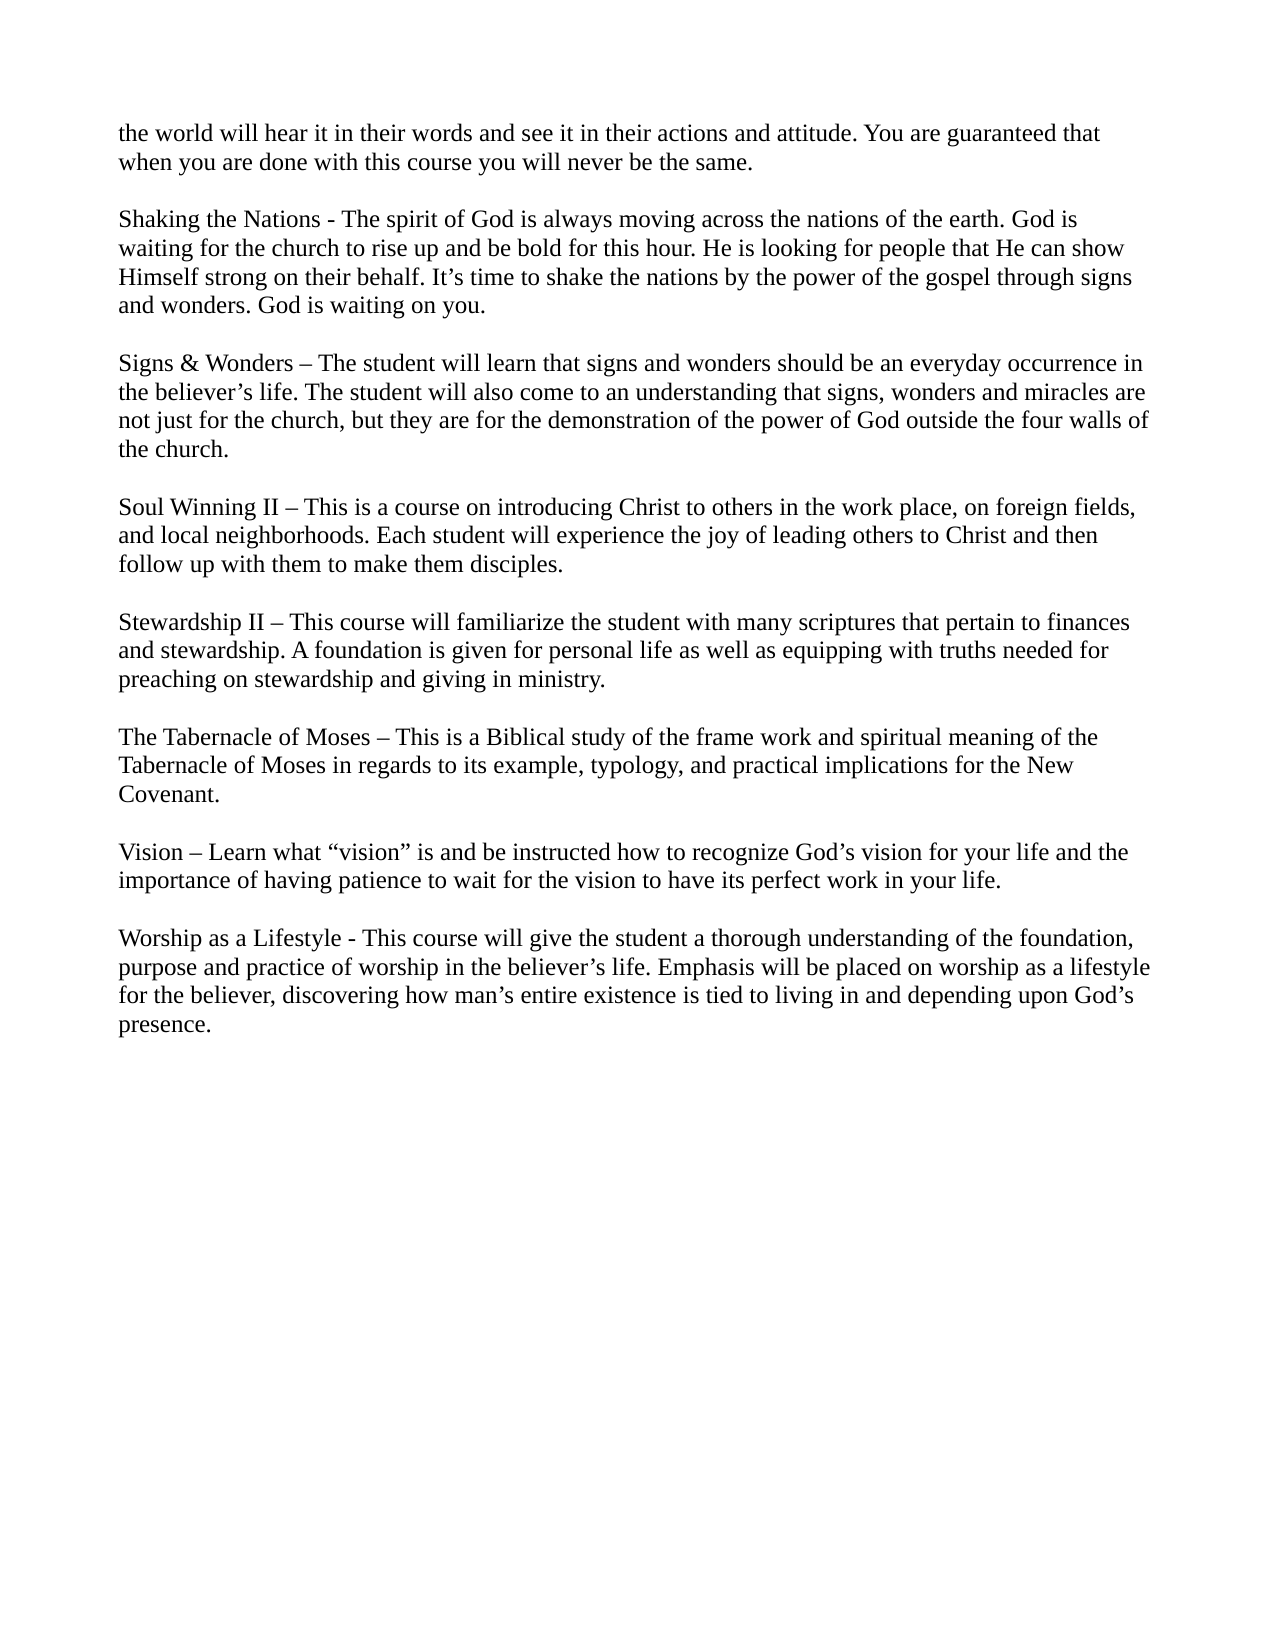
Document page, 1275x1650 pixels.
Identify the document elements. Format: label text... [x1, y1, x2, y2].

text the world will hear it in their words and see it in their actions and attitude. You are guaranteed that when you are done with this course you will never be the same. [118, 118, 1157, 176]
text Worship as a Lifestyle - This course will give the student a thorough understanding of the foundation, purpose and practice of worship in the believer’s life. Emphasis will be placed on worship as a lifestyle for the believer, discovering how man’s entire existence is tied to living in and depending upon God’s presence. [118, 923, 1157, 1038]
text Stewardship II – This course will familiarize the student with many scriptures that pertain to finances and stewardship. A foundation is given for personal life as well as equipping with truths needed for preaching on stewardship and giving in ministry. [118, 607, 1157, 693]
text Shaking the Nations - The spirit of God is always moving across the nations of the earth. God is waiting for the church to rise up and be bold for this hour. He is looking for people that He can show Himself strong on their behalf. It’s time to shake the nations by the power of the gospel through signs and wonders. God is waiting on you. [118, 204, 1157, 319]
text Vision – Learn what “vision” is and be instructed how to recognize God’s vision for your life and the importance of having patience to wait for the vision to have its perfect work in your life. [118, 837, 1157, 894]
text Signs & Wonders – The student will learn that signs and wonders should be an everyday occurrence in the believer’s life. The student will also come to an understanding that signs, wonders and miracles are not just for the church, but they are for the demonstration of the power of God outside the four walls of the church. [118, 348, 1157, 463]
text The Tabernacle of Moses – This is a Biblical study of the frame work and spiritual meaning of the Tabernacle of Moses in regards to its example, typology, and practical implications for the New Covenant. [118, 722, 1157, 808]
text Soul Winning II – This is a course on introducing Christ to others in the work place, on foreign fields, and local neighborhoods. Each student will experience the joy of leading others to Christ and then follow up with them to make them disciples. [118, 492, 1157, 578]
